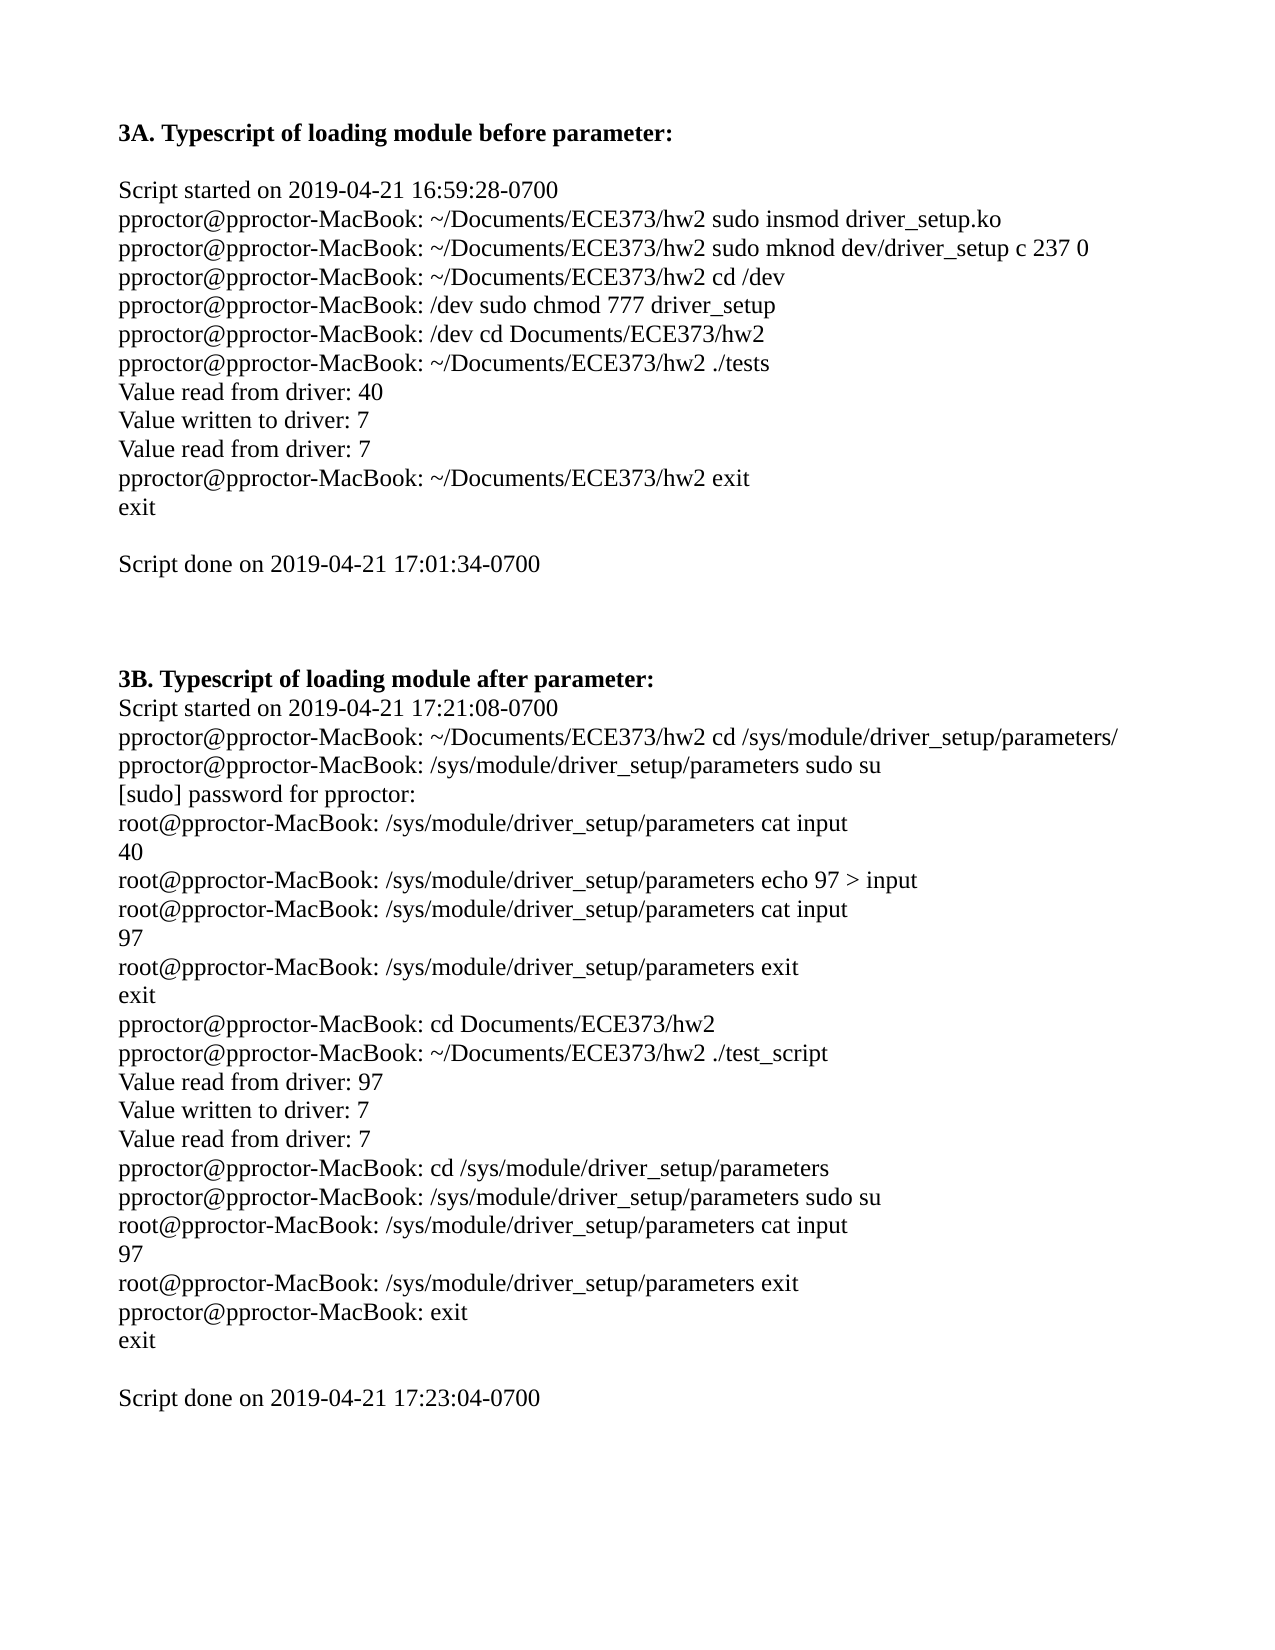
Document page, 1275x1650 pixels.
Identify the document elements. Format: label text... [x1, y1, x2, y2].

text pproctor@pproctor-MacBook: ~/Documents/ECE373/hw2 sudo mknod dev/driver_setup c 237 0 [118, 233, 1157, 262]
text Value read from driver: 40 [118, 377, 1157, 406]
text Value read from driver: 97 [118, 1067, 1157, 1096]
text pproctor@pproctor-MacBook: cd /sys/module/driver_setup/parameters [118, 1153, 1157, 1182]
text pproctor@pproctor-MacBook: ~/Documents/ECE373/hw2 sudo insmod driver_setup.ko [118, 204, 1157, 233]
text pproctor@pproctor-MacBook: exit [118, 1297, 1157, 1326]
text pproctor@pproctor-MacBook: /dev sudo chmod 777 driver_setup [118, 291, 1157, 319]
text [sudo] password for pproctor: [118, 779, 1157, 808]
text pproctor@pproctor-MacBook: /sys/module/driver_setup/parameters sudo su [118, 751, 1157, 779]
text 3A. Typescript of loading module before parameter: [118, 118, 1157, 147]
text pproctor@pproctor-MacBook: ~/Documents/ECE373/hw2 ./tests [118, 348, 1157, 377]
text Value read from driver: 7 [118, 434, 1157, 463]
text pproctor@pproctor-MacBook: /dev cd Documents/ECE373/hw2 [118, 319, 1157, 348]
text root@pproctor-MacBook: /sys/module/driver_setup/parameters cat input [118, 1211, 1157, 1239]
text root@pproctor-MacBook: /sys/module/driver_setup/parameters cat input [118, 894, 1157, 923]
text Script done on 2019-04-21 17:01:34-0700 [118, 549, 1157, 578]
text Script started on 2019-04-21 16:59:28-0700 [118, 176, 1157, 204]
text Value written to driver: 7 [118, 1096, 1157, 1124]
text pproctor@pproctor-MacBook: ~/Documents/ECE373/hw2 cd /dev [118, 262, 1157, 291]
text root@pproctor-MacBook: /sys/module/driver_setup/parameters echo 97 > input [118, 866, 1157, 894]
text Value read from driver: 7 [118, 1124, 1157, 1153]
text 97 [118, 1239, 1157, 1268]
text pproctor@pproctor-MacBook: /sys/module/driver_setup/parameters sudo su [118, 1182, 1157, 1211]
text pproctor@pproctor-MacBook: ~/Documents/ECE373/hw2 ./test_script [118, 1038, 1157, 1067]
text 97 [118, 923, 1157, 952]
text 3B. Typescript of loading module after parameter: [118, 664, 1157, 693]
text exit [118, 981, 1157, 1009]
text root@pproctor-MacBook: /sys/module/driver_setup/parameters cat input [118, 808, 1157, 837]
text exit [118, 492, 1157, 521]
text root@pproctor-MacBook: /sys/module/driver_setup/parameters exit [118, 952, 1157, 981]
text 40 [118, 837, 1157, 866]
text pproctor@pproctor-MacBook: ~/Documents/ECE373/hw2 exit [118, 463, 1157, 492]
text pproctor@pproctor-MacBook: cd Documents/ECE373/hw2 [118, 1009, 1157, 1038]
text Value written to driver: 7 [118, 406, 1157, 434]
text Script done on 2019-04-21 17:23:04-0700 [118, 1383, 1157, 1412]
text root@pproctor-MacBook: /sys/module/driver_setup/parameters exit [118, 1268, 1157, 1297]
text exit [118, 1326, 1157, 1354]
text pproctor@pproctor-MacBook: ~/Documents/ECE373/hw2 cd /sys/module/driver_setup/parameters/ [118, 722, 1157, 751]
text Script started on 2019-04-21 17:21:08-0700 [118, 693, 1157, 722]
